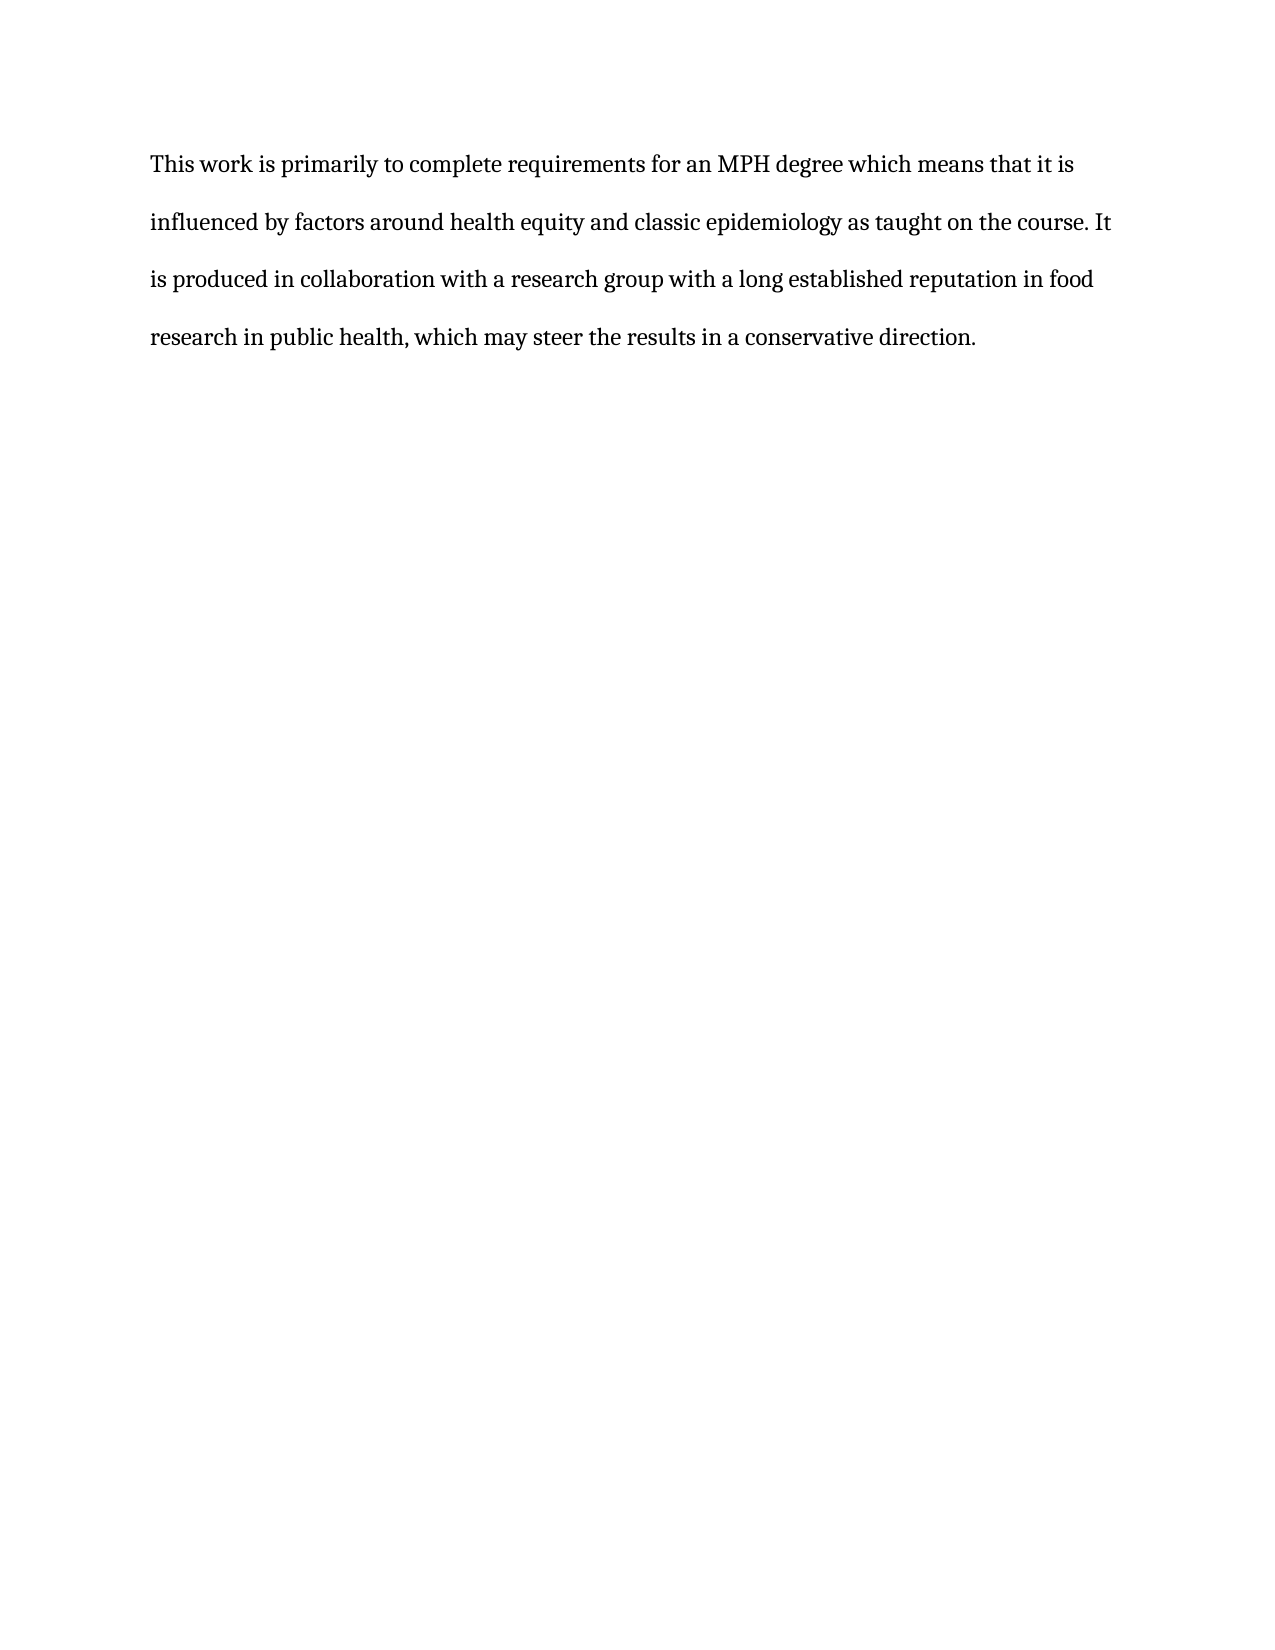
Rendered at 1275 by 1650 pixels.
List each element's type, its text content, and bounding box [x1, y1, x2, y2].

text This work is primarily to complete requirements for an MPH degree which means that it is influenced by factors around health equity and classic epidemiology as taught on the course. It is produced in collaboration with a research group with a long established reputation in food research in public health, which may steer the results in a conservative direction. [150, 150, 1125, 351]
